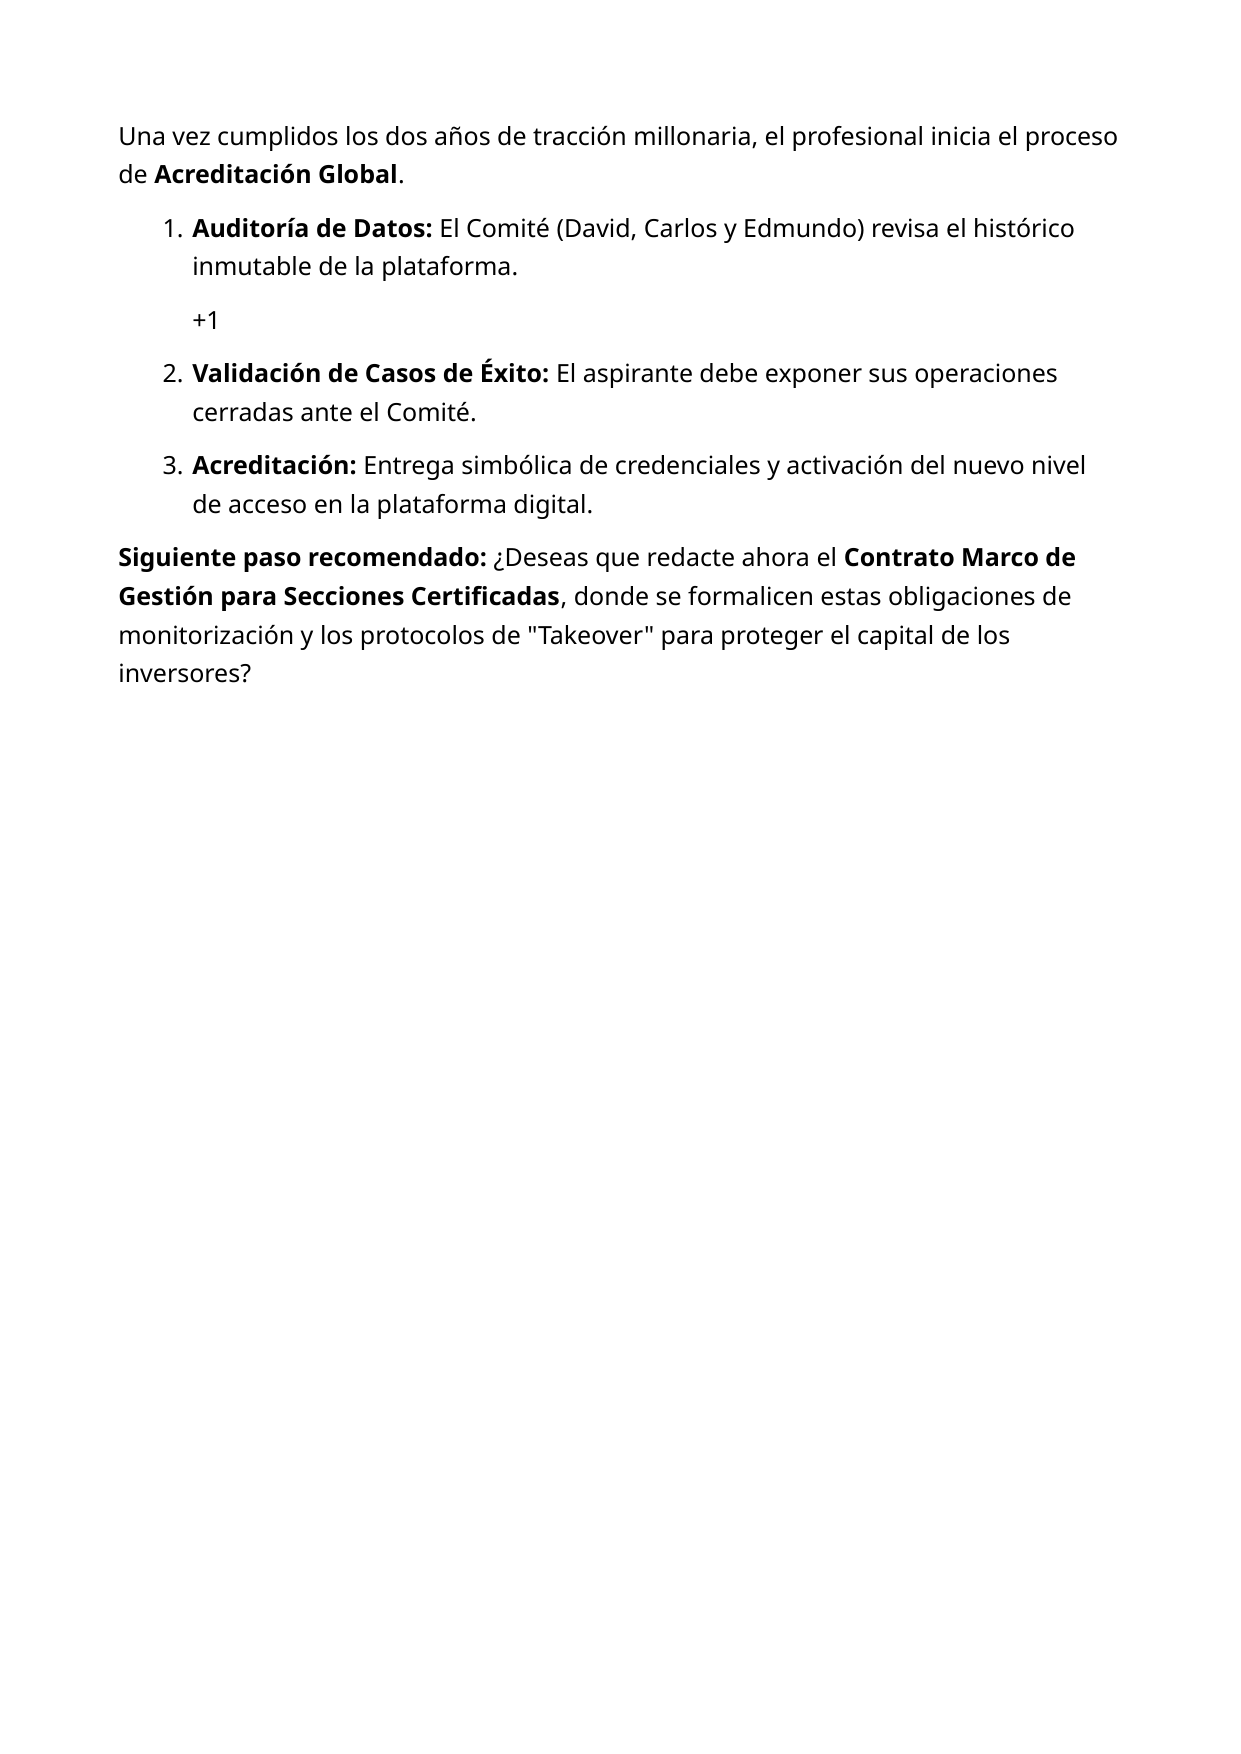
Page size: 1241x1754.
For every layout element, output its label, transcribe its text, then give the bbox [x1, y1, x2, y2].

table_cell [118, 939, 1122, 968]
table_cell [118, 1514, 1122, 1543]
table_cell [118, 1486, 1122, 1514]
table_cell [118, 738, 1122, 767]
table_cell [118, 796, 1122, 824]
table_cell [118, 1457, 1122, 1486]
table_cell [118, 824, 1122, 853]
table_cell [118, 1198, 1122, 1227]
table_cell [118, 1083, 1122, 1112]
table_cell [118, 1371, 1122, 1399]
table_cell [118, 1227, 1122, 1256]
table_cell [118, 1054, 1122, 1083]
table_cell [118, 853, 1122, 882]
table_cell [118, 1112, 1122, 1141]
table_cell [118, 1256, 1122, 1284]
table_cell [118, 1572, 1122, 1601]
table_cell [118, 1026, 1122, 1054]
table_cell [118, 911, 1122, 939]
table_cell [118, 767, 1122, 796]
table_cell [118, 1141, 1122, 1169]
table_cell [118, 1284, 1122, 1313]
table_cell [118, 1543, 1122, 1572]
table_cell [118, 882, 1122, 911]
table_cell [118, 968, 1122, 997]
table_cell [118, 1399, 1122, 1428]
table_cell [118, 997, 1122, 1026]
table_cell [118, 1169, 1122, 1198]
table_cell [118, 1428, 1122, 1457]
table_cell [118, 1601, 1122, 1629]
table_cell Esta Guía de Graduación del Gestor constituye el protocolo oficial del Club Privado de Inversión Inmobiliaria para la emancipación profesional de sus agentes más destacados. Este camino transforma a un colaborador activo en el líder de su propia Sección Certificada, otorgándole la capacidad de operar bajo su propia marca dentro del ecosistema tecnológico de Breeder Hub. +1 1. El Horizonte Profesional: De Agente a Dueño de Sección En nuestro modelo de Paternalismo Industrial, el Club no solo forma comerciales, sino que entrena "Socio-Operadores" para sus activos. La graduación es el reconocimiento a la disciplina, la tracción y la lealtad técnica al sistema. +4 Niveles de la Trayectoria Profesional Nivel I - Iniciación: El agente comprende la dinámica dual de captación de producto e inversores. +1 Nivel II - Consolidación: El profesional opera con autonomía en proyectos reales, creando su propio pipeline de resultados. Nivel III - Proyección (Graduación): El agente estructura su propia cartera y alianzas de largo plazo, convirtiéndose en socio táctico del Club. +1 2. Requisitos Críticos para la Graduación La transición al rol de Gestor no es una cuestión de antigüedad, sino de méritos financieros y operativos verificados por la plataforma digital. +2 Hito de Volumen: Haber captado y gestionado oportunidades de inversión por un valor acumulado de 1.000.000 €. +2 Hito de Continuidad: Mantener o superar la cifra del millón de euros gestionados durante 2 años consecutivos. +1 Hito de Disciplina: Haber mantenido el "Semáforo de Salud" del proyecto en verde, cumpliendo con todos los protocolos de due diligence y registro en el CRM UXE. +1 3. Privilegios y Beneficios del Gestor Graduado Al alcanzar el estatus de Gestor de Sección, el profesional accede a una estructura de beneficios de alta rentabilidad. +1 Participación en Beneficios: Derecho a percibir el 50% del beneficio neto generado por todas las operaciones de su sección. +1 Autonomía de Marca: Creación de una Sección Certificada con identidad propia, siempre bajo el paraguas y el ADN del Club Matriz. +1 Liderazgo de Producto: Capacidad de proponer y liderar sus propias oportunidades de inversión para el catálogo global del Club. +1 Evolución Económica: Posibilidad futura de implementar un sueldo de Gestor fijo una vez la sección demuestre madurez operativa. 4. Obligaciones y Gobernanza (El Código de Honor) La graduación no otorga derechos absolutos, sino el privilegio de participar en un modelo de Venture Builder monitorizado. +1 Las Reglas de Innegociables Observancia del ADN: El Gestor debe cumplir estrictamente con las normas de comunicación y marca de la matriz. +1 Monitorización Continua: David Almeida y Carlos Balboa mantienen la tutela efectiva y el poder de veto sobre el uso del capital de terceros para garantizar el cumplimiento del Business Plan. +2 Inmortalidad del Activo: En caso de fallo del Gestor, el Club tiene la facultad de realizar un Takeover (toma de control) del proyecto para proteger a los inversores y asegurar que el activo nunca muera. +1 5. El Circuito Económico del Gestor (Resumen) Cada euro gestionado por la sección del Gestor sigue una distribución de Calidad Total: +1 ConceptoDistribuciónDestinoGasto de Plataforma1% (fijo) 0.5% Leirum / 0.5% Tecnología propia. +1 Honorarios Inmueble5% (total) 2.5% Gestión de Inversores / 2.5% Captación. +1 Excedente Neto100% Se dota el 50% al Fondo de Sostenibilidad. +2 Beneficio Gestor50% del Neto Retribución por la gestión y éxito de la sección. +1 6. Proceso de Aplicación a la Marca Propia Una vez cumplidos los dos años de tracción millonaria, el profesional inicia el proceso de Acreditación Global. Auditoría de Datos: El Comité (David, Carlos y Edmundo) revisa el histórico inmutable de la plataforma. +1 Validación de Casos de Éxito: El aspirante debe exponer sus operaciones cerradas ante el Comité. Acreditación: Entrega simbólica de credenciales y activación del nuevo nivel de acceso en la plataforma digital. Siguiente paso recomendado: ¿Deseas que redacte ahora el Contrato Marco de Gestión para Secciones Certificadas, donde se formalicen estas obligaciones de monitorización y los protocolos de "Takeover" para proteger el capital de los inversores? [118, 118, 1122, 738]
table_cell [118, 1342, 1122, 1371]
table_cell [118, 1313, 1122, 1342]
